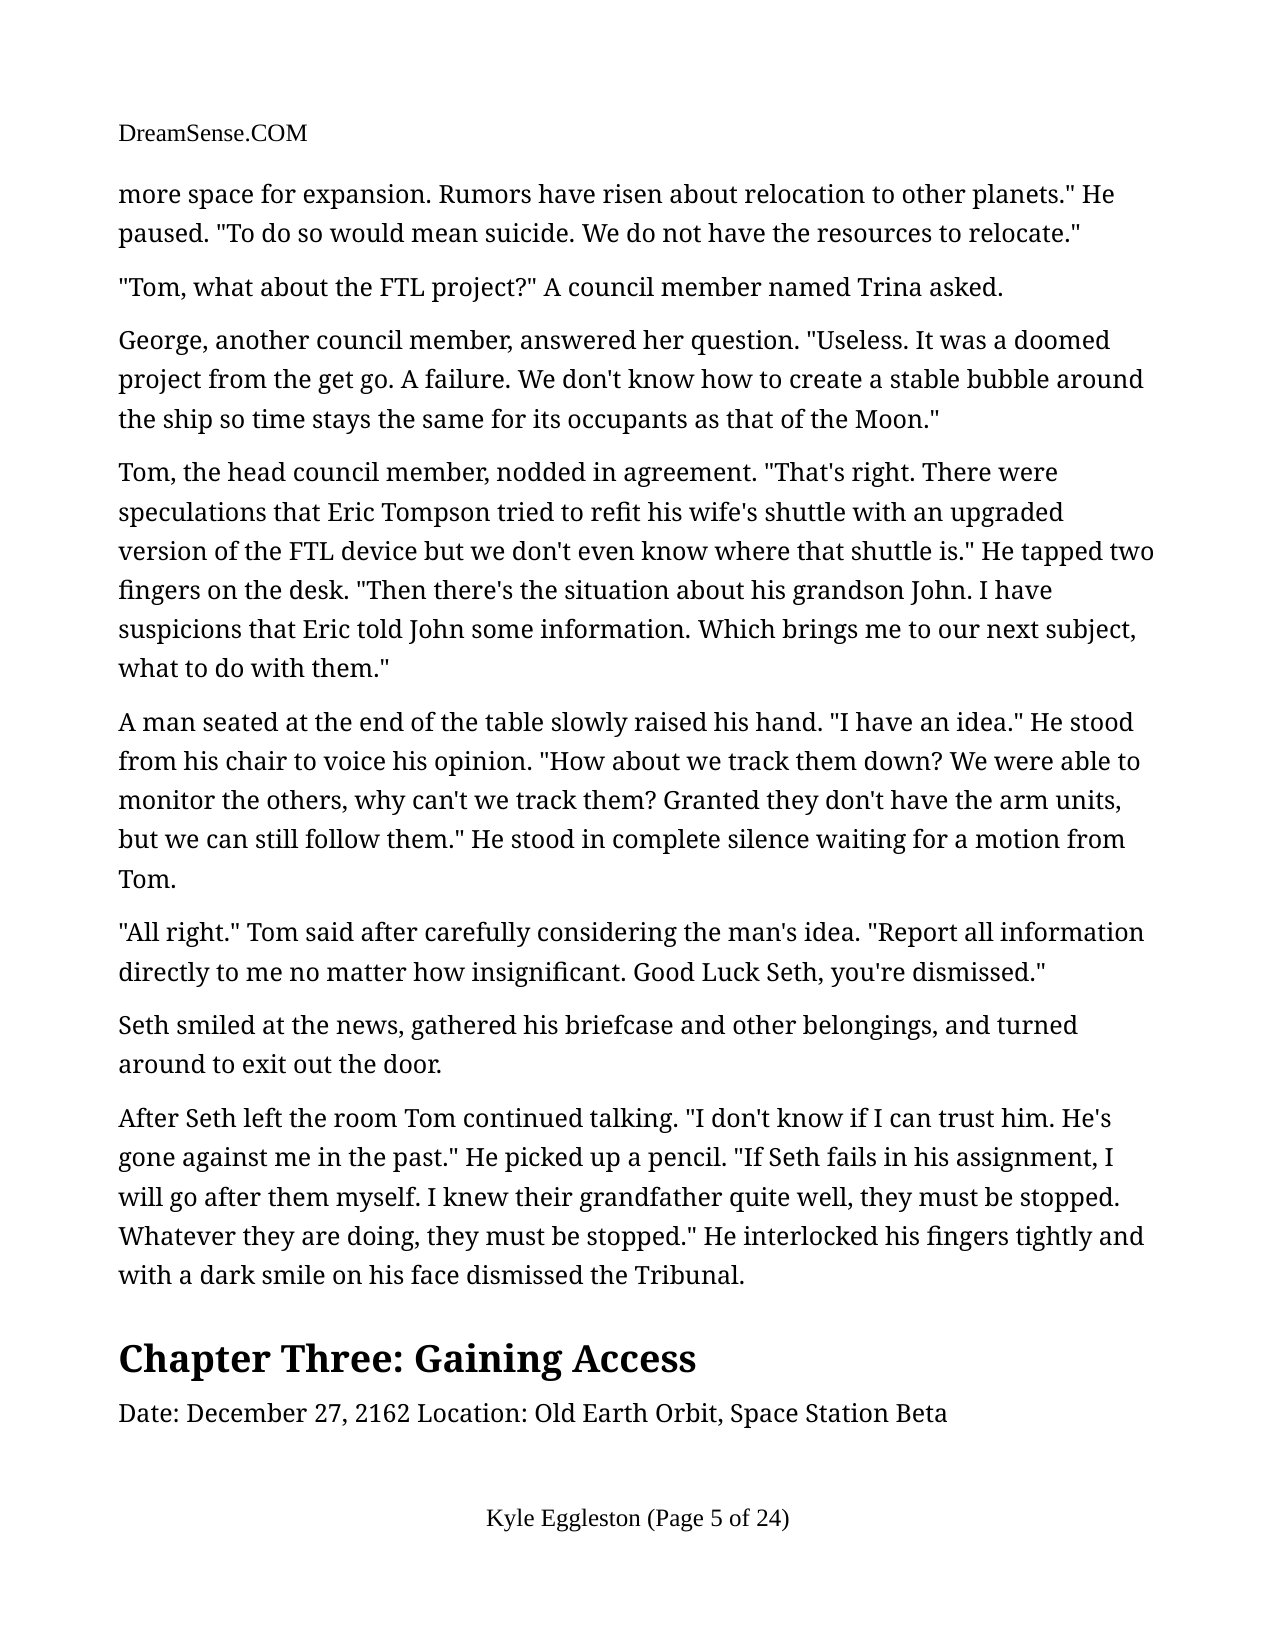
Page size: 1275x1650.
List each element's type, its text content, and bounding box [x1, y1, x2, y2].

text A man seated at the end of the table slowly raised his hand. "I have an idea." He stood from his chair to voice his opinion. "How about we track them down? We were able to monitor the others, why can't we track them? Granted they don't have the arm units, but we can still follow them." He stood in complete silence waiting for a motion from Tom. [118, 705, 1157, 895]
text Seth smiled at the news, gathered his briefcase and other belongings, and turned around to exit out the door. [118, 1008, 1157, 1081]
text Date: December 27, 2162 Location: Old Earth Orbit, Space Station Beta [118, 1396, 1157, 1430]
text After Seth left the room Tom continued talking. "I don't know if I can trust him. He's gone against me in the past." He picked up a pencil. "If Seth fails in his assignment, I will go after them myself. I knew their grandfather quite well, they must be stopped. Whatever they are doing, they must be stopped." He interlocked his fingers tightly and with a dark smile on his face dismissed the Tribunal. [118, 1101, 1157, 1292]
text "Tom, what about the FTL project?" A council member named Trina asked. [118, 269, 1157, 303]
text more space for expansion. Rumors have risen about relocation to other planets." He paused. "To do so would mean suicide. We do not have the resources to relocate." [118, 176, 1157, 249]
subtitle Chapter Three: Gaining Access [118, 1332, 1157, 1383]
text George, another council member, answered her question. "Useless. It was a doomed project from the get go. A failure. We don't know how to create a stable bubble around the ship so time stays the same for its occupants as that of the Moon." [118, 323, 1157, 435]
text "All right." Tom said after carefully considering the man's idea. "Report all information directly to me no matter how insignificant. Good Luck Seth, you're dismissed." [118, 915, 1157, 988]
text Tom, the head council member, nodded in agreement. "That's right. There were speculations that Eric Tompson tried to refit his wife's shuttle with an upgraded version of the FTL device but we don't even know where that shuttle is." He tapped two fingers on the desk. "Then there's the situation about his grandson John. I have suspicions that Eric told John some information. Which brings me to our next subject, what to do with them." [118, 455, 1157, 685]
